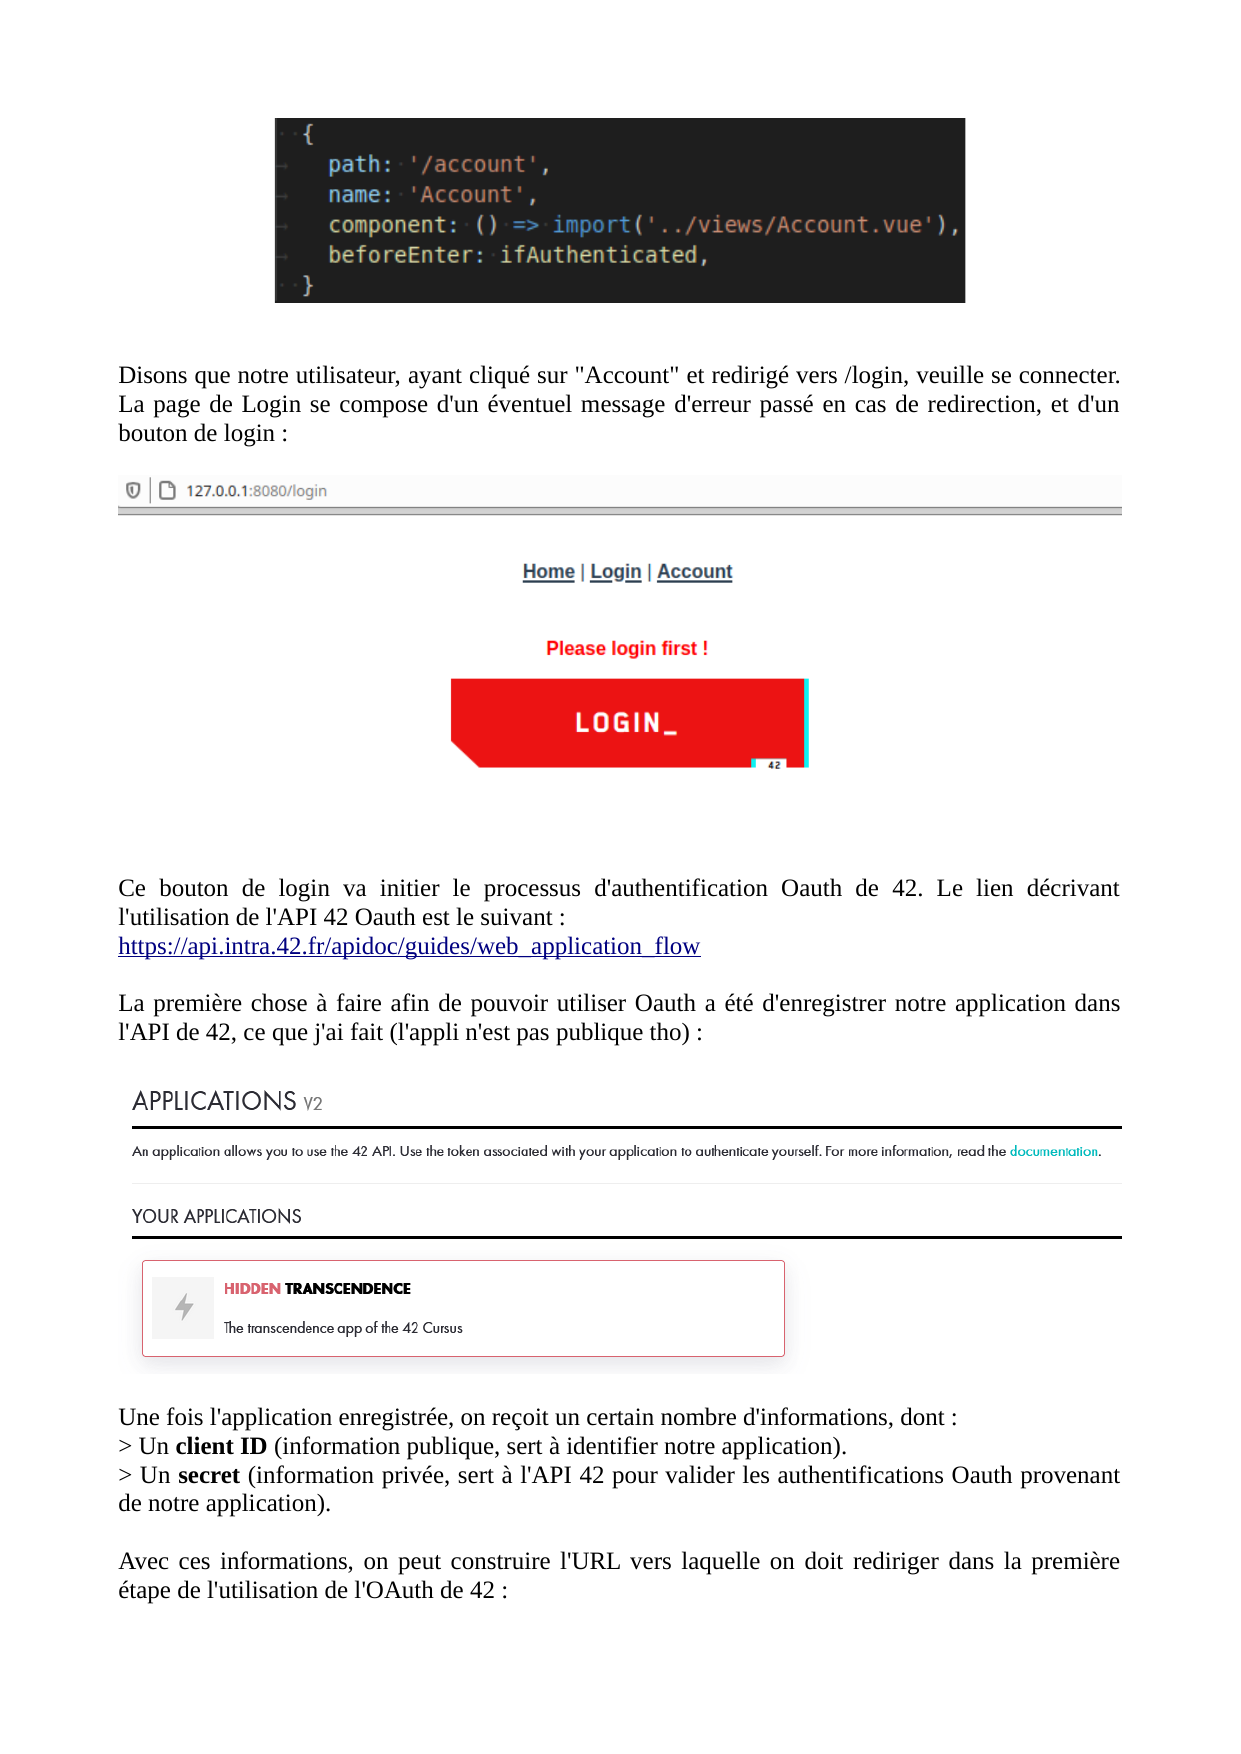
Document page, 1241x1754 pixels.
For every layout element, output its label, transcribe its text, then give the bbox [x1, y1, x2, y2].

text > Un client ID (information publique, sert à identifier notre application). [118, 1431, 1122, 1460]
text Disons que notre utilisateur, ayant cliqué sur "Account" et redirigé vers /login, veuille se connecter. La page de Login se compose d'un éventuel message d'erreur passé en cas de redirection, et d'un bouton de login : [118, 360, 1122, 446]
text Avec ces informations, on peut construire l'URL vers laquelle on doit rediriger dans la première étape de l'utilisation de l'OAuth de 42 : [118, 1546, 1122, 1603]
text Une fois l'application enregistrée, on reçoit un certain nombre d'informations, dont : [118, 1402, 1122, 1431]
text > Un secret (information privée, sert à l'API 42 pour valider les authentifications Oauth provenant de notre application). [118, 1460, 1122, 1517]
text La première chose à faire afin de pouvoir utiliser Oauth a été d'enregistrer notre application dans l'API de 42, ce que j'ai fait (l'appli n'est pas publique tho) : [118, 988, 1122, 1046]
text Ce bouton de login va initier le processus d'authentification Oauth de 42. Le lien décrivant l'utilisation de l'API 42 Oauth est le suivant : [118, 873, 1122, 931]
text https://api.intra.42.fr/apidoc/guides/web_application_flow [118, 931, 1122, 959]
